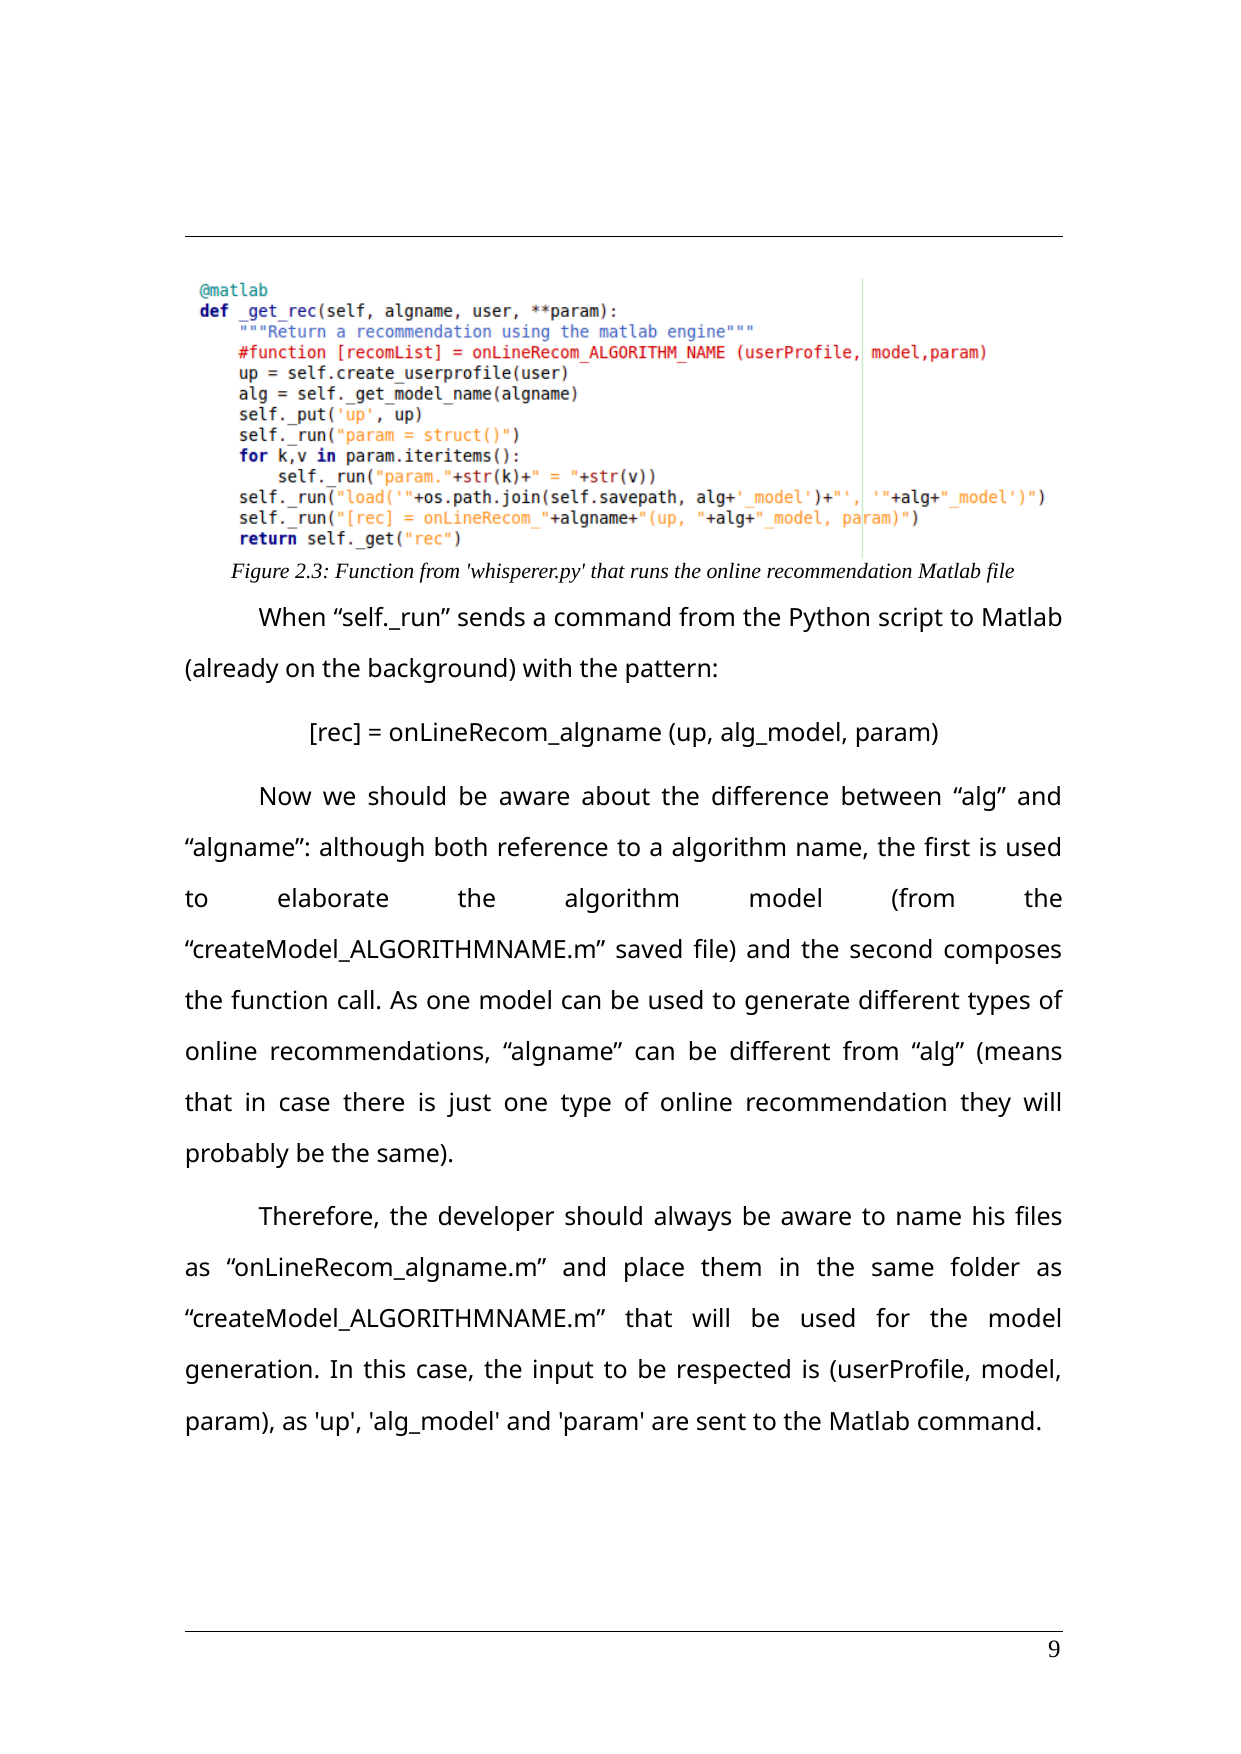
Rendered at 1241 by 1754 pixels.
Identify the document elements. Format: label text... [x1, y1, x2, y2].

picture [196, 278, 1053, 558]
text Figure 2.3: Function from 'whisperer.py' that runs the online recommendation Matlab file [196, 558, 1052, 583]
text Therefore, the developer should always be aware to name his files as “onLineRecom_algname.m” and place them in the same folder as “createModel_ALGORITHMNAME.m” that will be used for the model generation. In this case, the input to be respected is (userProfile, model, param), as 'up', 'alg_model' and 'param' are sent to the Matlab command. [184, 1199, 1063, 1437]
text [rec] = onLineRecom_algname (up, alg_model, param) [184, 714, 1063, 749]
text When “self._run” sends a command from the Python script to Matlab (already on the background) with the pattern: [184, 266, 1063, 685]
text Now we should be aware about the difference between “alg” and “algname”: although both reference to a algorithm name, the first is used to elaborate the algorithm model (from the “createModel_ALGORITHMNAME.m” saved file) and the second composes the function call. As one model can be used to generate different types of online recommendations, “algname” can be different from “alg” (means that in case there is just one type of online recommendation they will probably be the same). [184, 778, 1063, 1169]
